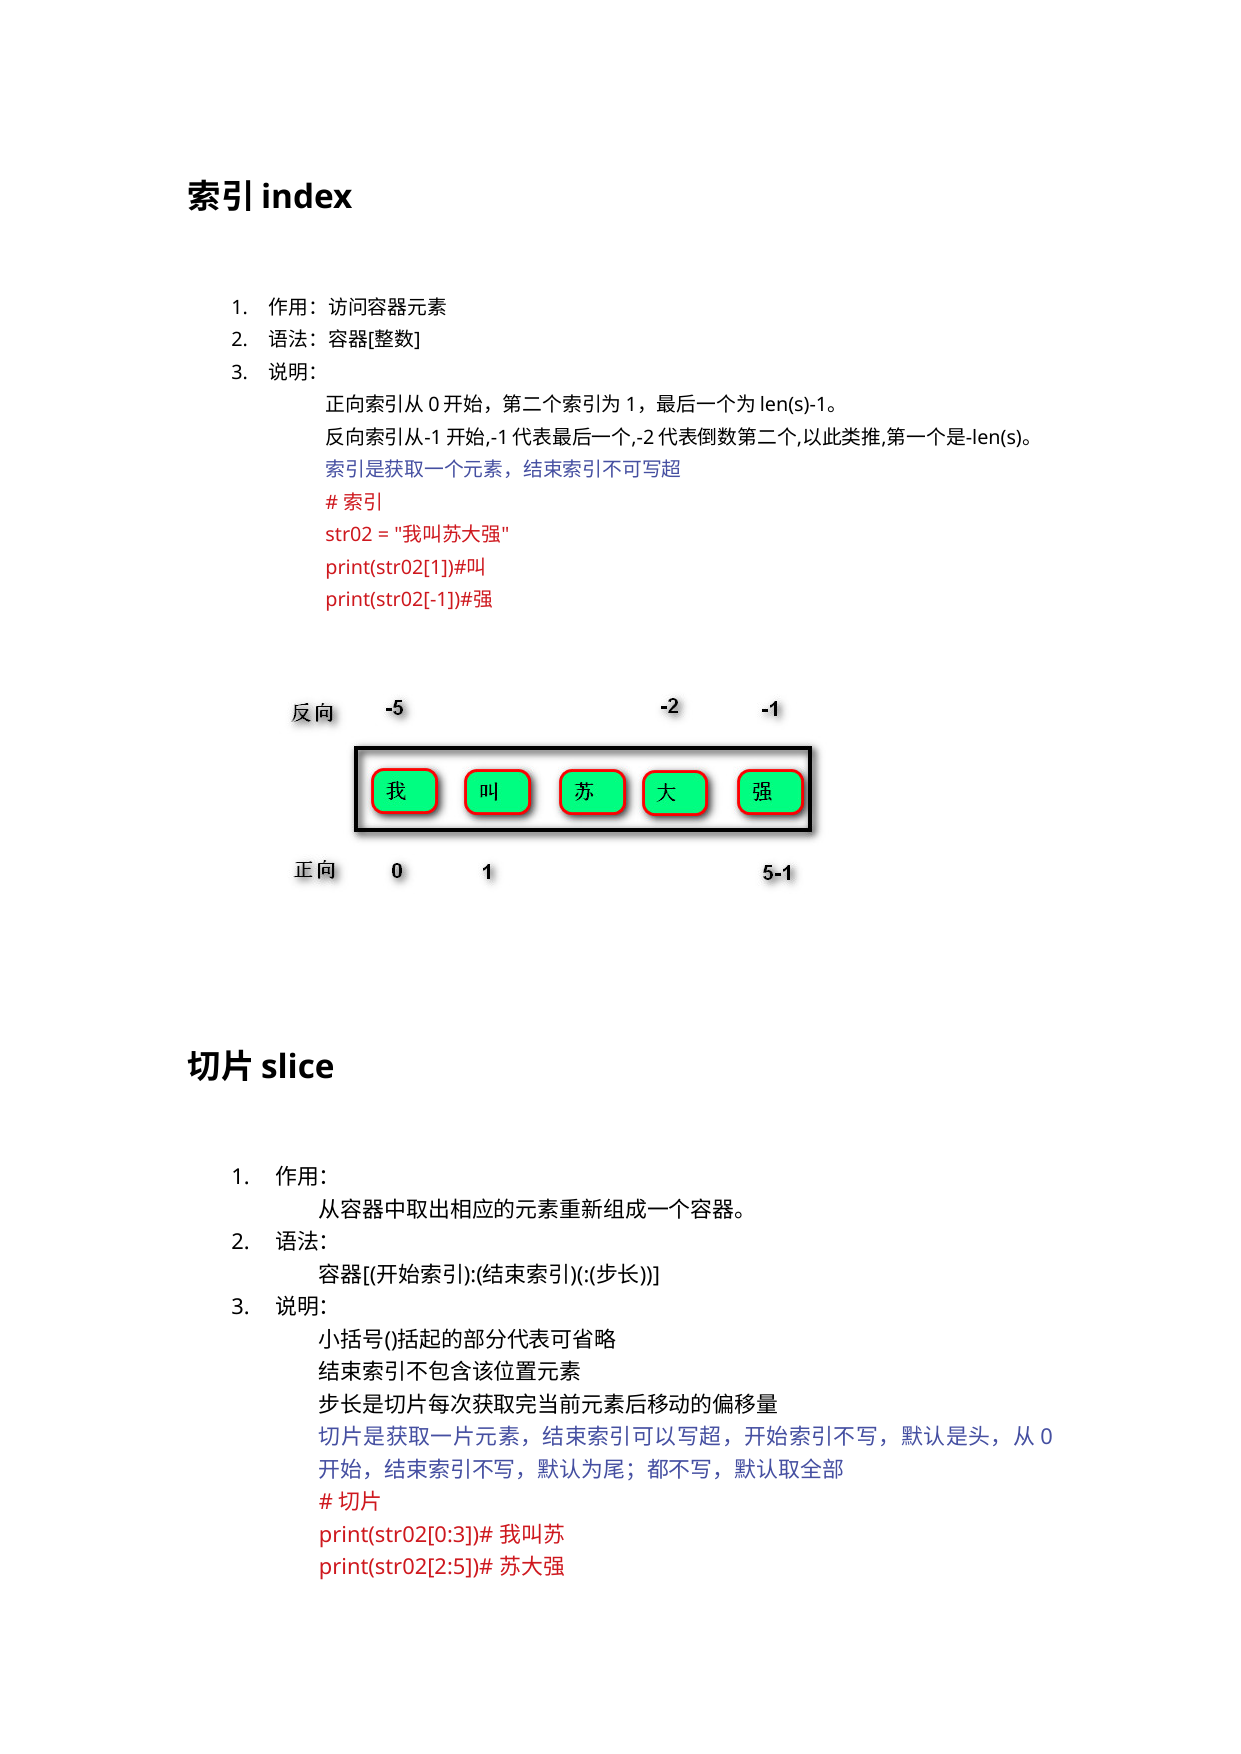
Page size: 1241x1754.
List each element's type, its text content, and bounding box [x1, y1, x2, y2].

list print(str02[2:5])# 苏大强 [319, 1549, 1053, 1581]
list 作用：访问容器元素 [231, 289, 1053, 322]
list 从容器中取出相应的元素重新组成一个容器。 [275, 1191, 1053, 1224]
list 步长是切片每次获取完当前元素后移动的偏移量 [319, 1386, 1053, 1419]
text 正向索引从0开始，第二个索引为1，最后一个为len(s)-1。 [281, 387, 1053, 419]
list # 切片 [319, 1484, 1053, 1516]
list 语法： [231, 1224, 1053, 1256]
list 说明： [231, 1289, 1053, 1321]
text 反向索引从-1开始,-1代表最后一个,-2代表倒数第二个,以此类推,第一个是-len(s)。 [288, 419, 1053, 452]
list 容器[(开始索引):(结束索引)(:(步长))] [275, 1256, 1053, 1289]
text print(str02[-1])#强 [288, 582, 1053, 614]
list 切片是获取一片元素，结束索引可以写超，开始索引不写，默认是头，从0开始，结束索引不写，默认为尾；都不写，默认取全部 [319, 1419, 1053, 1484]
list 结束索引不包含该位置元素 [319, 1354, 1053, 1386]
list 语法：容器[整数] [231, 322, 1053, 354]
list 说明： [231, 354, 1053, 387]
subtitle 索引index [187, 162, 1053, 227]
text 索引是获取一个元素，结束索引不可写超 [288, 452, 1053, 484]
subtitle 切片slice [187, 1031, 1053, 1096]
text str02 = "我叫苏大强" [288, 517, 1053, 549]
text # 索引 [288, 484, 1053, 517]
text print(str02[1])#叫 [288, 549, 1053, 582]
text 小括号()括起的部分代表可省略 [275, 1321, 1053, 1354]
list 作用： [231, 1159, 1053, 1191]
picture [239, 671, 864, 928]
list print(str02[0:3])# 我叫苏 [319, 1516, 1053, 1549]
